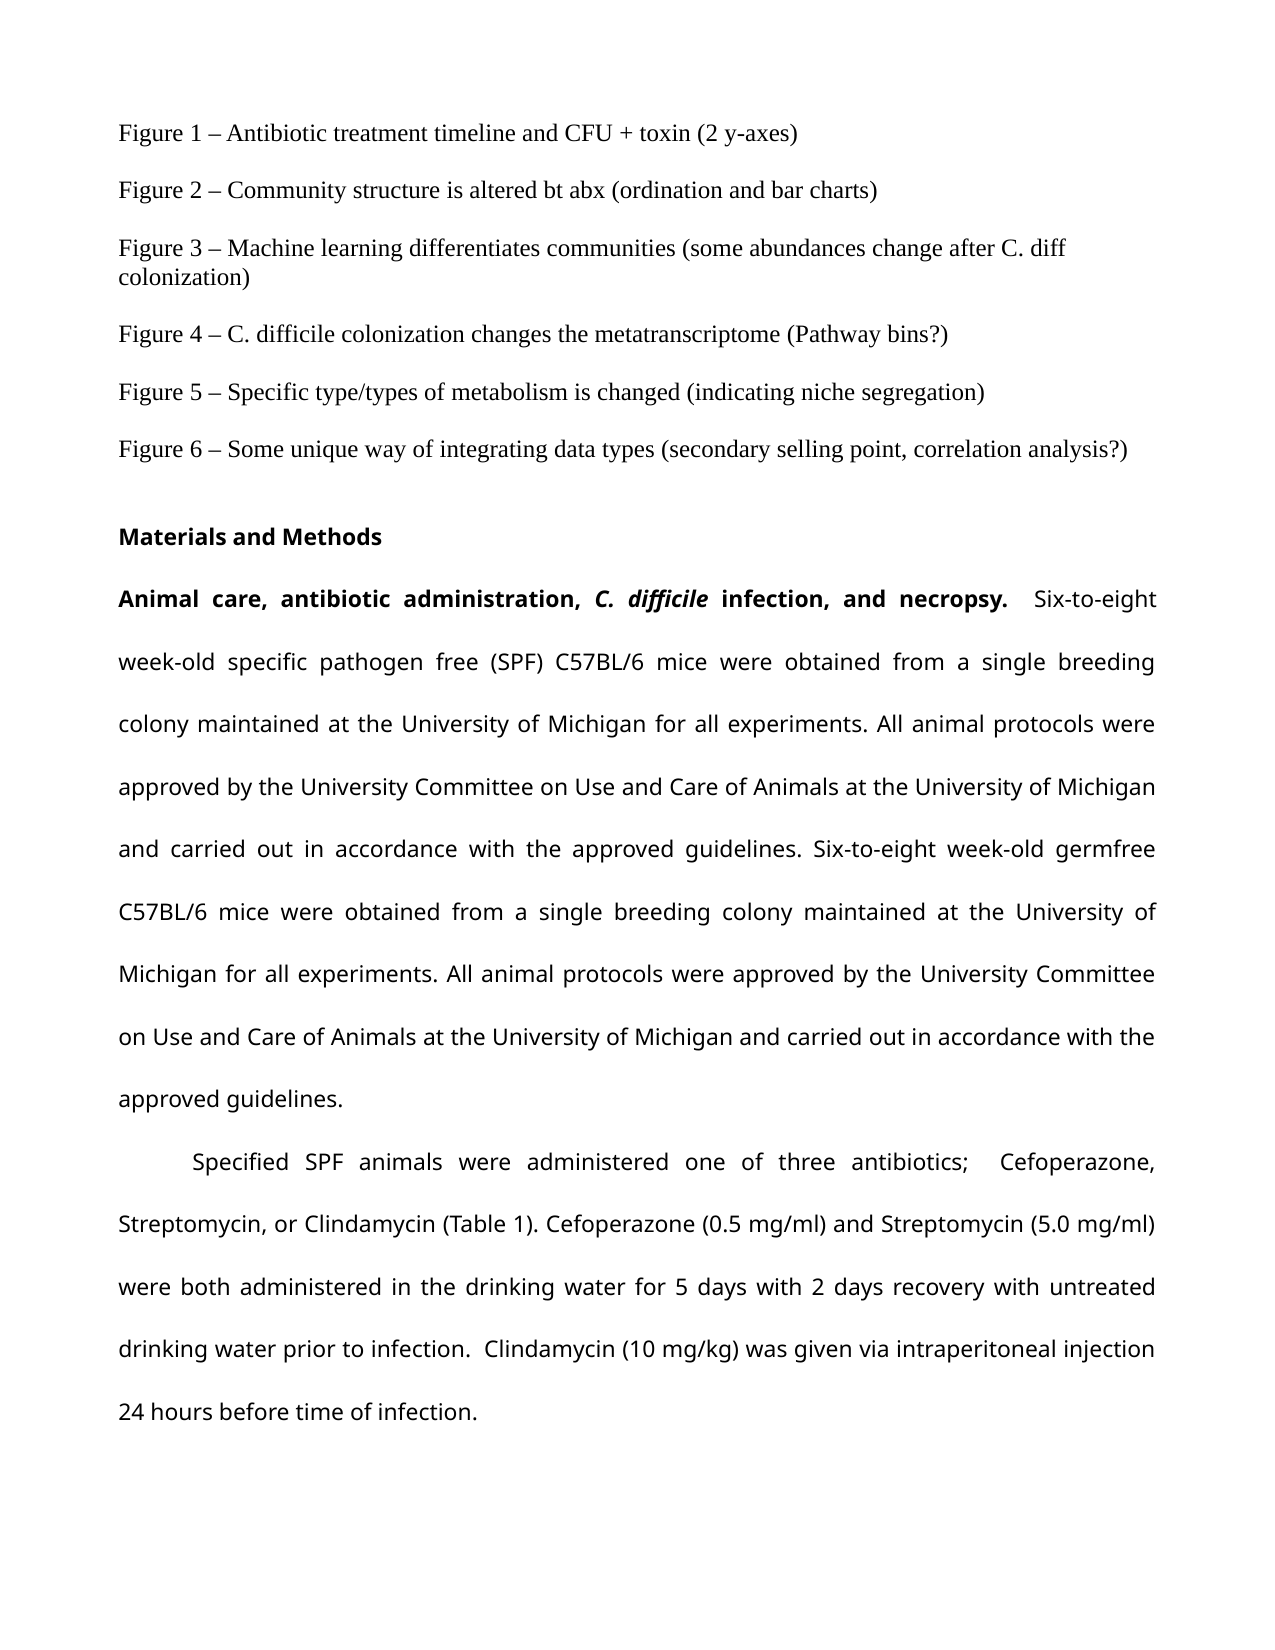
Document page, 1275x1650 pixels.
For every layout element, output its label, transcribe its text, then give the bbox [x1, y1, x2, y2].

text Figure 5 – Specific type/types of metabolism is changed (indicating niche segregation) [118, 377, 1157, 406]
text Materials and Methods [118, 521, 1157, 552]
text Specified SPF animals were administered one of three antibiotics; Cefoperazone, Streptomycin, or Clindamycin (Table 1). Cefoperazone (0.5 mg/ml) and Streptomycin (5.0 mg/ml) were both administered in the drinking water for 5 days with 2 days recovery with untreated drinking water prior to infection. Clindamycin (10 mg/kg) was given via intraperitoneal injection 24 hours before time of infection. [118, 1146, 1157, 1427]
text Figure 4 – C. difficile colonization changes the metatranscriptome (Pathway bins?) [118, 319, 1157, 348]
text Figure 1 – Antibiotic treatment timeline and CFU + toxin (2 y-axes) [118, 118, 1157, 147]
text Animal care, antibiotic administration, C. difficile infection, and necropsy. Six-to-eight week-old specific pathogen free (SPF) C57BL/6 mice were obtained from a single breeding colony maintained at the University of Michigan for all experiments. All animal protocols were approved by the University Committee on Use and Care of Animals at the University of Michigan and carried out in accordance with the approved guidelines. Six-to-eight week-old germfree C57BL/6 mice were obtained from a single breeding colony maintained at the University of Michigan for all experiments. All animal protocols were approved by the University Committee on Use and Care of Animals at the University of Michigan and carried out in accordance with the approved guidelines. [118, 583, 1157, 1114]
text Figure 3 – Machine learning differentiates communities (some abundances change after C. diff colonization) [118, 233, 1157, 291]
text Figure 2 – Community structure is altered bt abx (ordination and bar charts) [118, 176, 1157, 204]
text Figure 6 – Some unique way of integrating data types (secondary selling point, correlation analysis?) [118, 434, 1157, 463]
